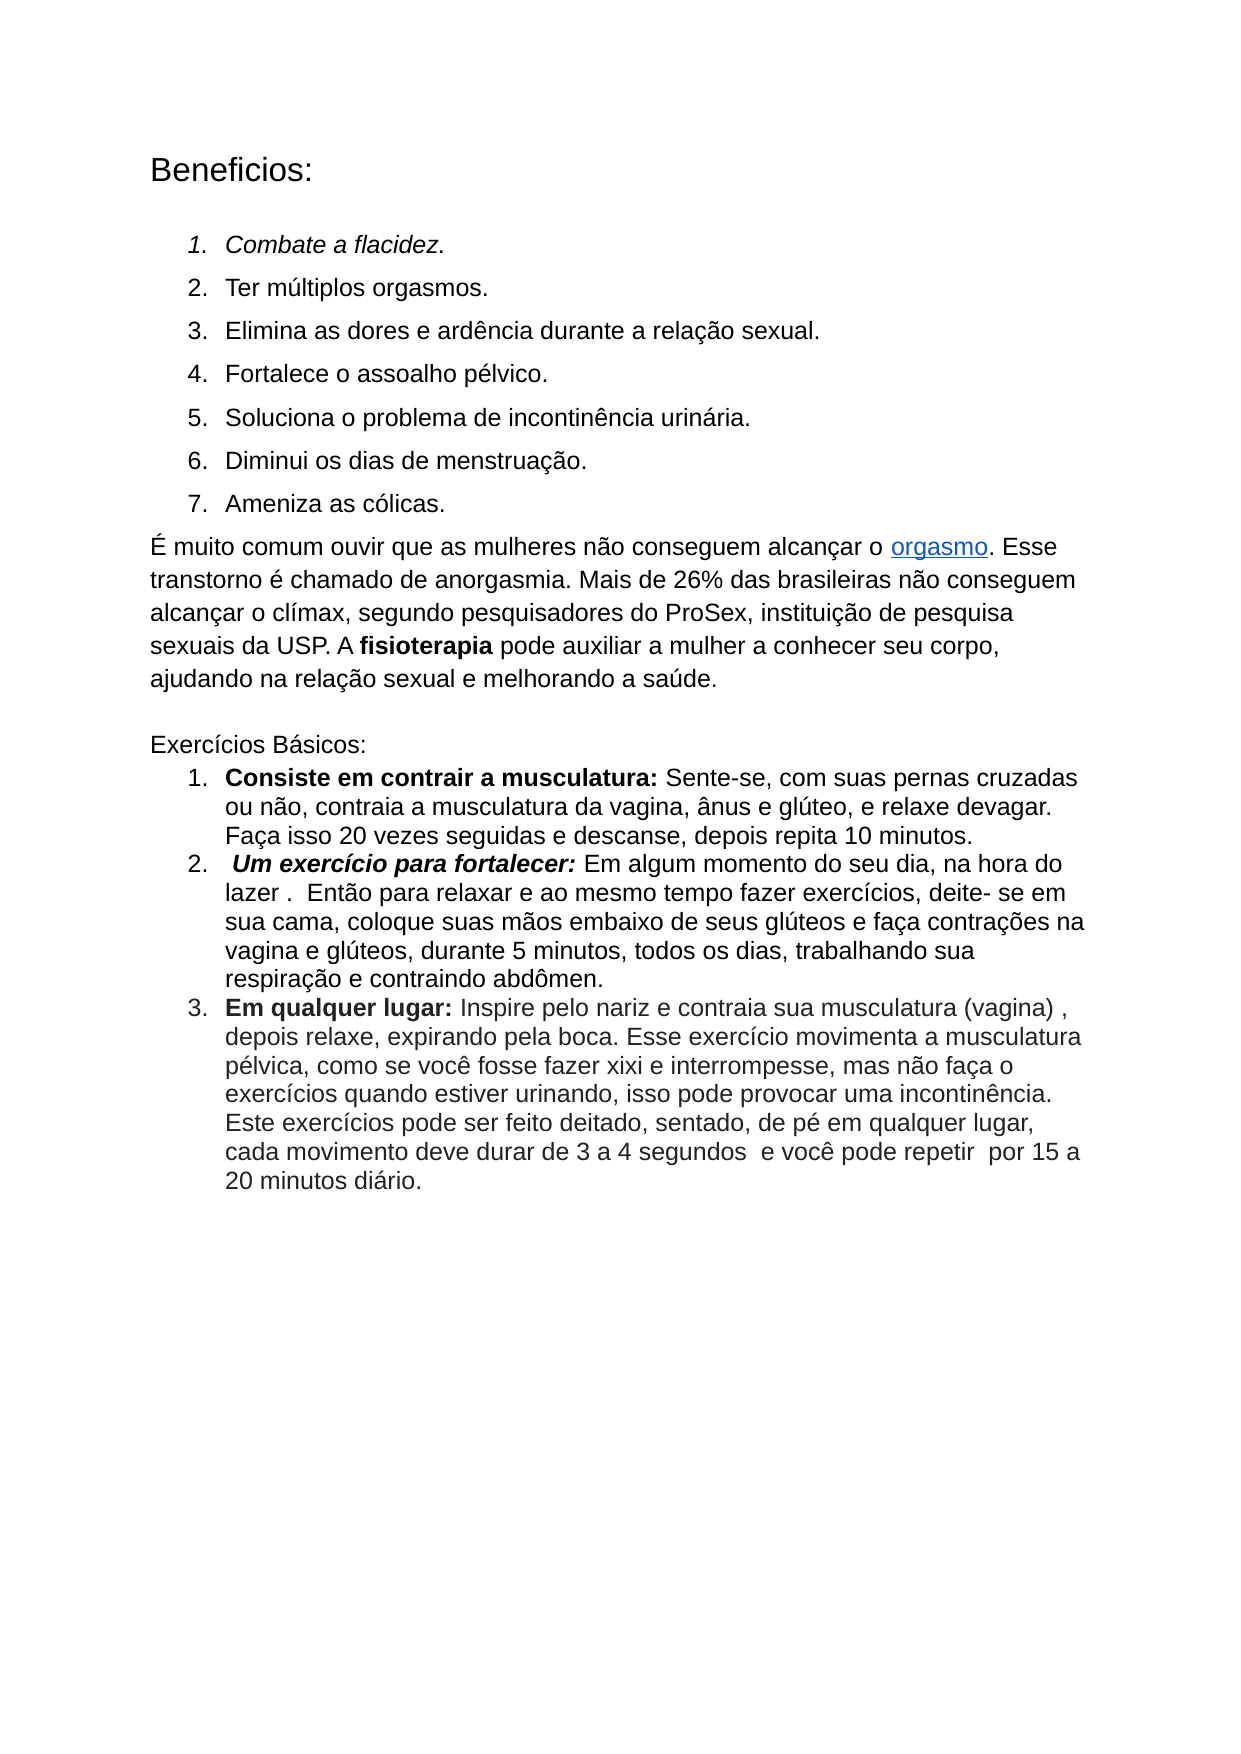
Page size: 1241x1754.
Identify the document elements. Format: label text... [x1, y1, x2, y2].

list Combate a flacidez. [187, 230, 1090, 259]
list Soluciona o problema de incontinência urinária. [187, 403, 1090, 431]
text É muito comum ouvir que as mulheres não conseguem alcançar o orgasmo. Esse transtorno é chamado de anorgasmia. Mais de 26% das brasileiras não conseguem alcançar o clímax, segundo pesquisadores do ProSex, instituição de pesquisa sexuais da USP. A fisioterapia pode auxiliar a mulher a conhecer seu corpo, ajudando na relação sexual e melhorando a saúde. [150, 532, 1090, 693]
list Elimina as dores e ardência durante a relação sexual. [187, 316, 1090, 345]
text Exercícios Básicos: [150, 730, 1090, 759]
list Fortalece o assoalho pélvico. [187, 359, 1090, 388]
list Ter múltiplos orgasmos. [187, 273, 1090, 302]
list Um exercício para fortalecer: Em algum momento do seu dia, na hora do lazer . Então para relaxar e ao mesmo tempo fazer exercícios, deite- se em sua cama, coloque suas mãos embaixo de seus glúteos e faça contrações na vagina e glúteos, durante 5 minutos, todos os dias, trabalhando sua respiração e contraindo abdômen. [187, 849, 1090, 993]
list Consiste em contrair a musculatura: Sente-se, com suas pernas cruzadas ou não, contraia a musculatura da vagina, ânus e glúteo, e relaxe devagar. Faça isso 20 vezes seguidas e descanse, depois repita 10 minutos. [187, 763, 1090, 849]
list Diminui os dias de menstruação. [187, 446, 1090, 474]
list Em qualquer lugar: Inspire pelo nariz e contraia sua musculatura (vagina) , depois relaxe, expirando pela boca. Esse exercício movimenta a musculatura pélvica, como se você fosse fazer xixi e interrompesse, mas não faça o exercícios quando estiver urinando, isso pode provocar uma incontinência. Este exercícios pode ser feito deitado, sentado, de pé em qualquer lugar, cada movimento deve durar de 3 a 4 segundos e você pode repetir por 15 a 20 minutos diário. [187, 993, 1090, 1194]
list Ameniza as cólicas. [187, 489, 1090, 518]
subtitle Beneficios: [150, 150, 1090, 188]
